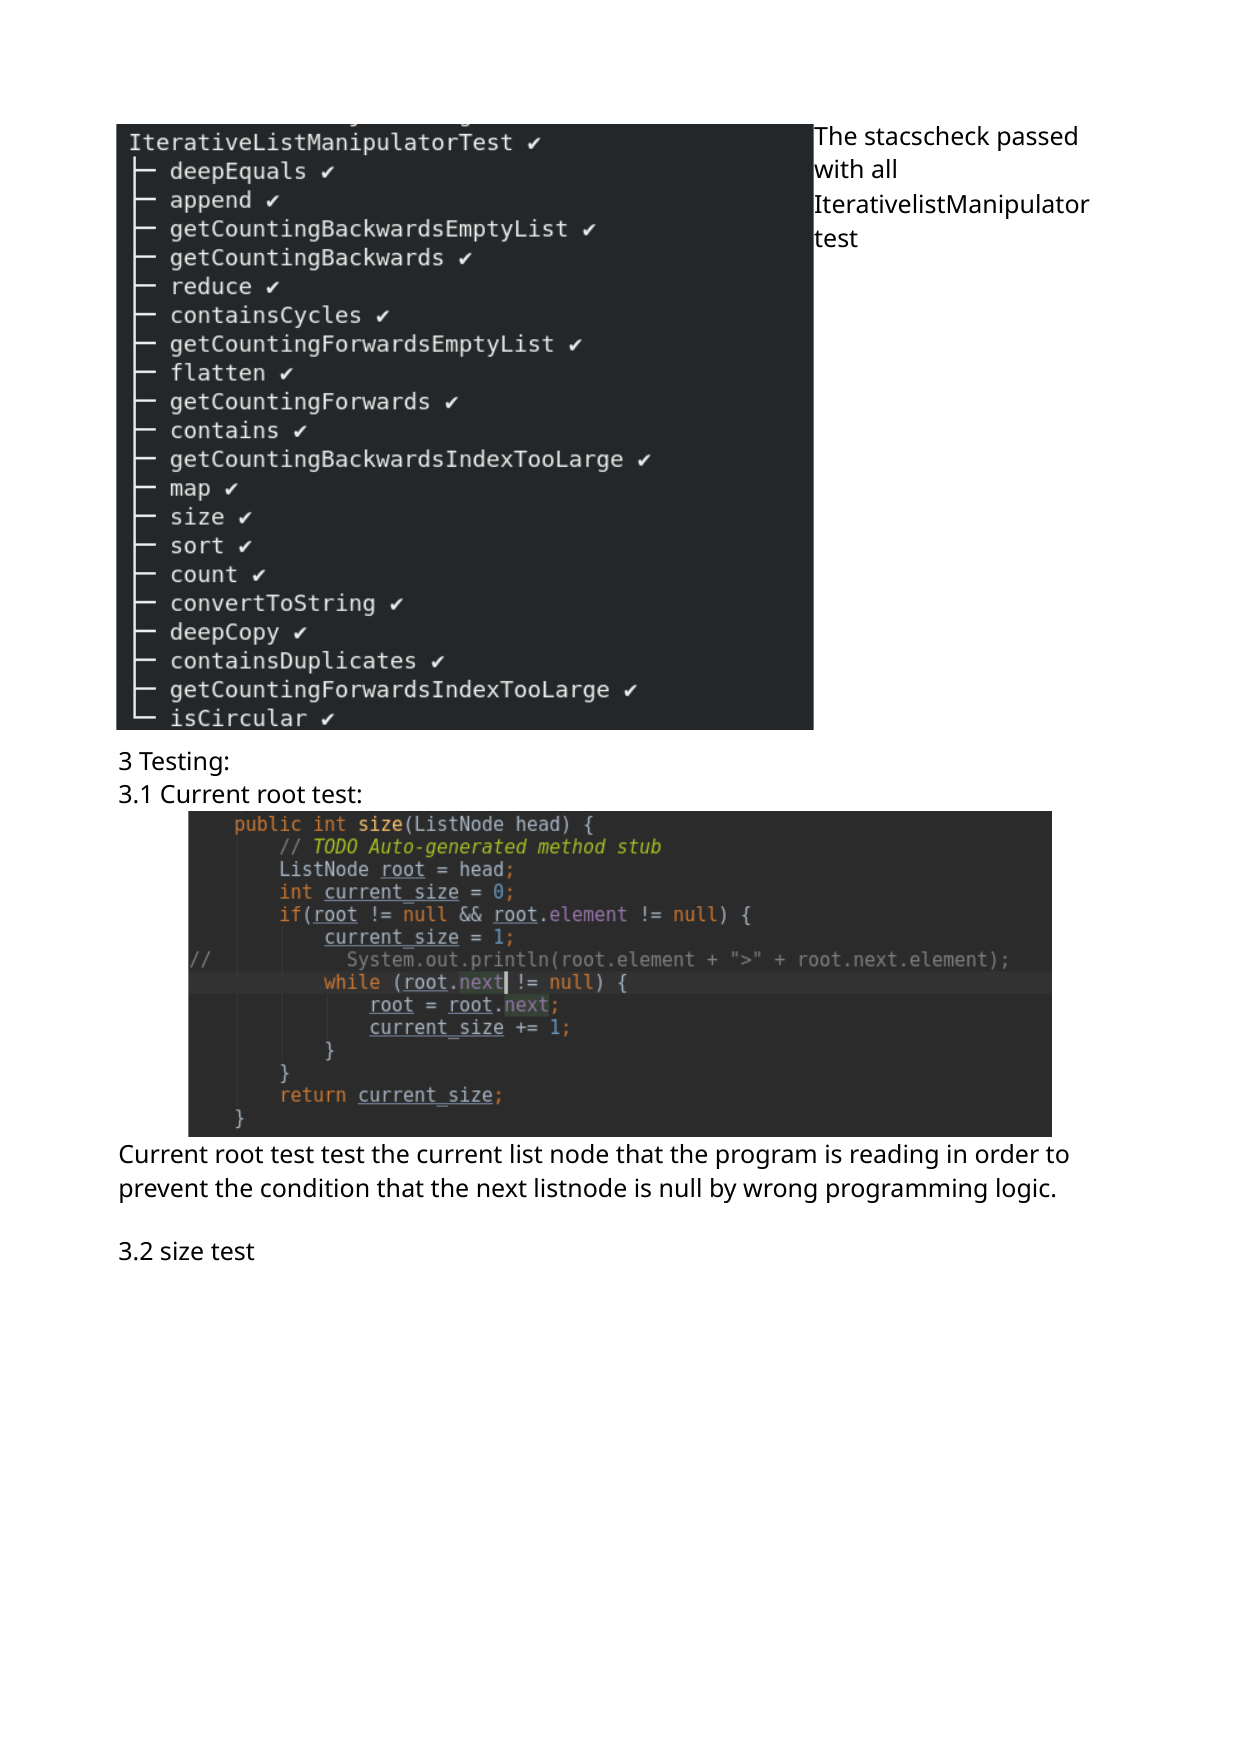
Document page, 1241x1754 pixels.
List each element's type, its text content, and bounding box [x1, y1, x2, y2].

text Current root test test the current list node that the program is reading in order to prevent the condition that the next listnode is null by wrong programming logic. [118, 811, 1122, 1204]
text 3 Testing: [118, 743, 1122, 777]
text The stacscheck passed with all IterativelistManipulator test [118, 118, 1122, 254]
text 3.1 Current root test: [118, 777, 1122, 811]
picture [188, 811, 1052, 1137]
text 3.2 size test [118, 1233, 1122, 1267]
picture [116, 124, 814, 730]
